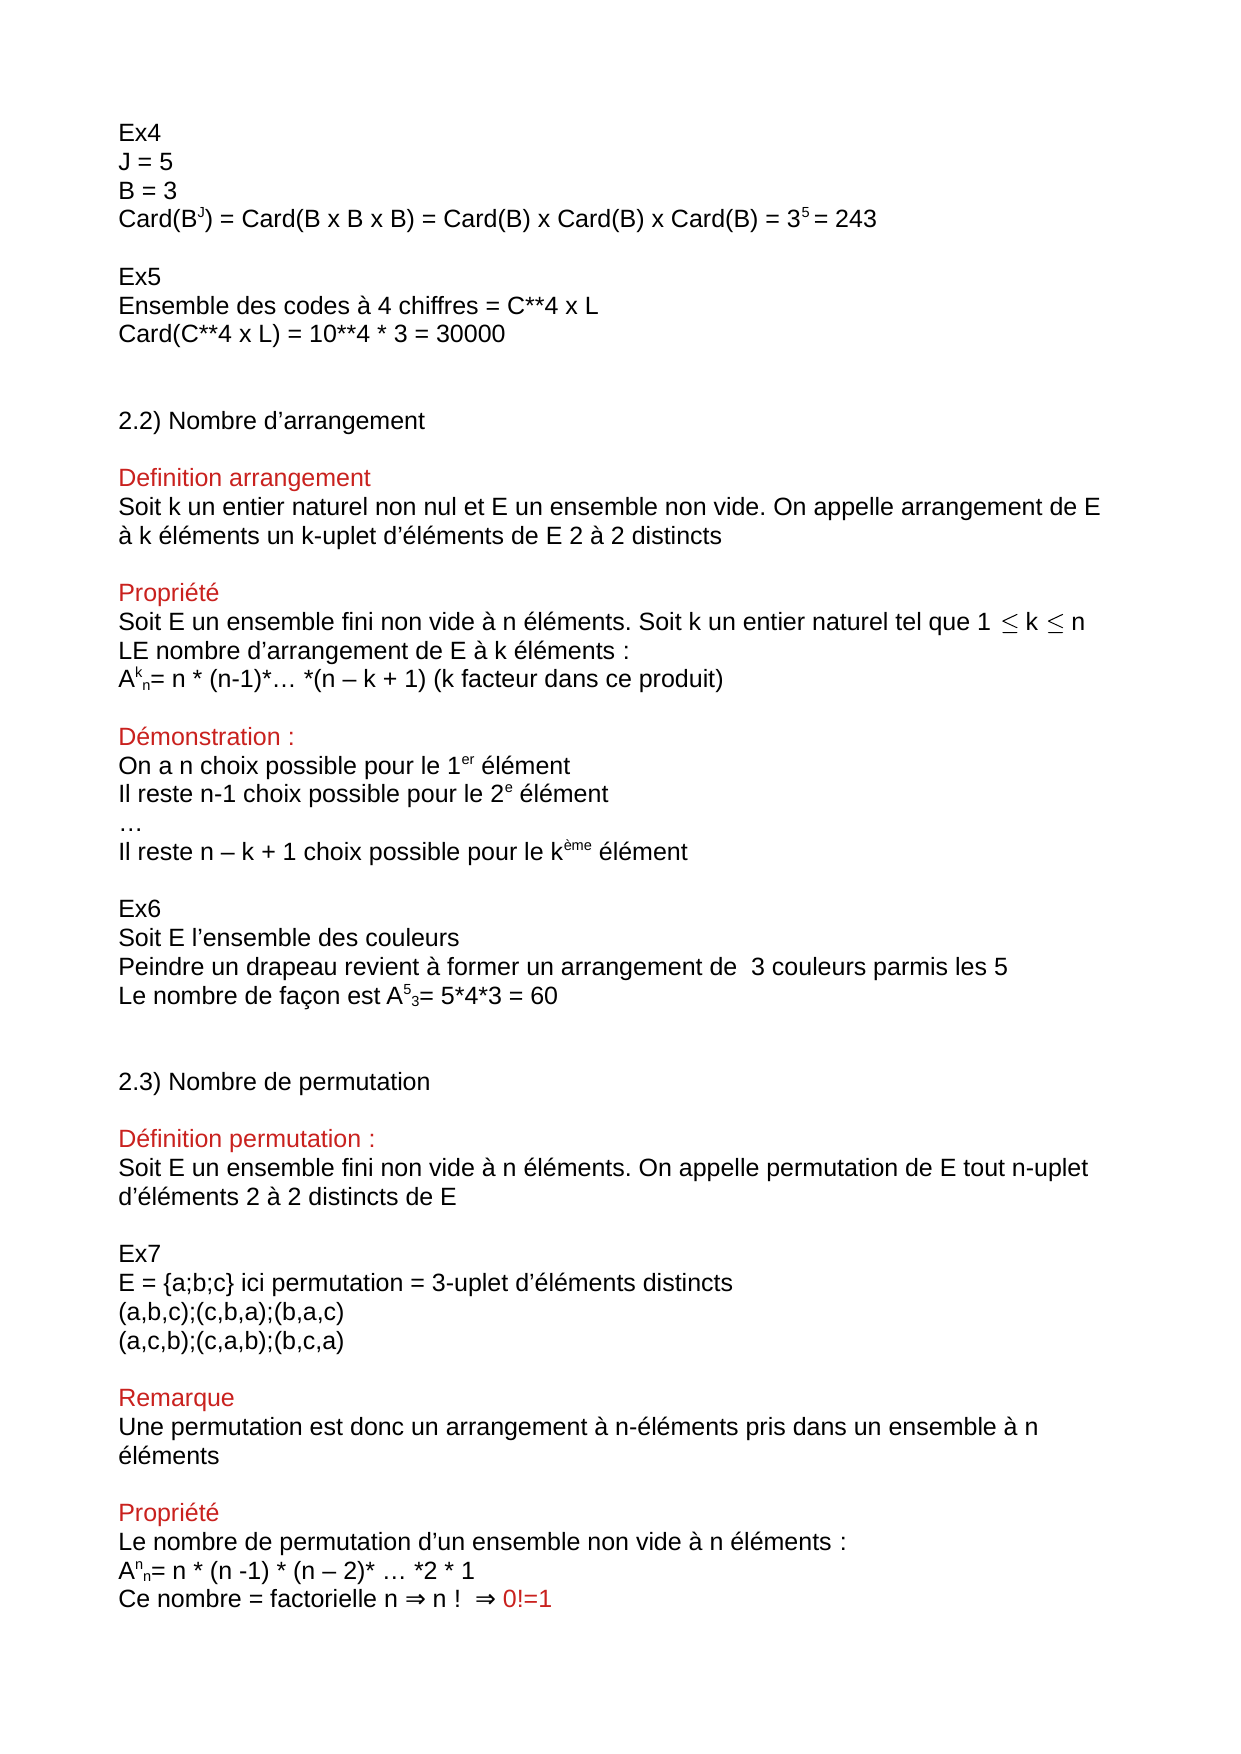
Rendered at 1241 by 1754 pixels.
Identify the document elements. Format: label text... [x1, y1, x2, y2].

text B = 3 [118, 176, 1122, 204]
text Card(BJ) = Card(B x B x B) = Card(B) x Card(B) x Card(B) = 35 = 243 [118, 204, 1122, 233]
text 2.2) Nombre d’arrangement [118, 406, 1122, 434]
text E = {a;b;c} ici permutation = 3-uplet d’éléments distincts [118, 1268, 1122, 1297]
text Soit k un entier naturel non nul et E un ensemble non vide. On appelle arrangement de E à k éléments un k-uplet d’éléments de E 2 à 2 distincts [118, 492, 1122, 549]
text 2.3) Nombre de permutation [118, 1067, 1122, 1096]
text Définition permutation : [118, 1124, 1122, 1153]
text Ex5 [118, 262, 1122, 291]
text Soit E un ensemble fini non vide à n éléments. On appelle permutation de E tout n-uplet d’éléments 2 à 2 distincts de E [118, 1153, 1122, 1211]
text … [118, 808, 1122, 837]
text Ex7 [118, 1239, 1122, 1268]
text Démonstration : [118, 722, 1122, 751]
text Ann= n * (n -1) * (n – 2)* … *2 * 1 [118, 1556, 1122, 1584]
text Le nombre de permutation d’un ensemble non vide à n éléments : [118, 1527, 1122, 1556]
text Ce nombre = factorielle n ⇒ n ! ⇒ 0!=1 [118, 1584, 1122, 1613]
text (a,b,c);(c,b,a);(b,a,c) [118, 1297, 1122, 1326]
text Soit E l’ensemble des couleurs [118, 923, 1122, 952]
text Akn= n * (n-1)*… *(n – k + 1) (k facteur dans ce produit) [118, 664, 1122, 693]
text (a,c,b);(c,a,b);(b,c,a) [118, 1326, 1122, 1354]
text Remarque [118, 1383, 1122, 1412]
text J = 5 [118, 147, 1122, 176]
text Ex6 [118, 894, 1122, 923]
text On a n choix possible pour le 1er élément [118, 751, 1122, 779]
text Definition arrangement [118, 463, 1122, 492]
text Card(C**4 x L) = 10**4 * 3 = 30000 [118, 319, 1122, 348]
text Soit E un ensemble fini non vide à n éléments. Soit k un entier naturel tel que 1 k n [118, 607, 1122, 636]
text Propriété [118, 578, 1122, 607]
text Propriété [118, 1498, 1122, 1527]
text Peindre un drapeau revient à former un arrangement de 3 couleurs parmis les 5 [118, 952, 1122, 981]
text LE nombre d’arrangement de E à k éléments : [118, 636, 1122, 664]
text Le nombre de façon est A53= 5*4*3 = 60 [118, 981, 1122, 1009]
text Une permutation est donc un arrangement à n-éléments pris dans un ensemble à n éléments [118, 1412, 1122, 1469]
text Il reste n – k + 1 choix possible pour le kème élément [118, 837, 1122, 866]
text Il reste n-1 choix possible pour le 2e élément [118, 779, 1122, 808]
text Ex4 [118, 118, 1122, 147]
text Ensemble des codes à 4 chiffres = C**4 x L [118, 291, 1122, 319]
